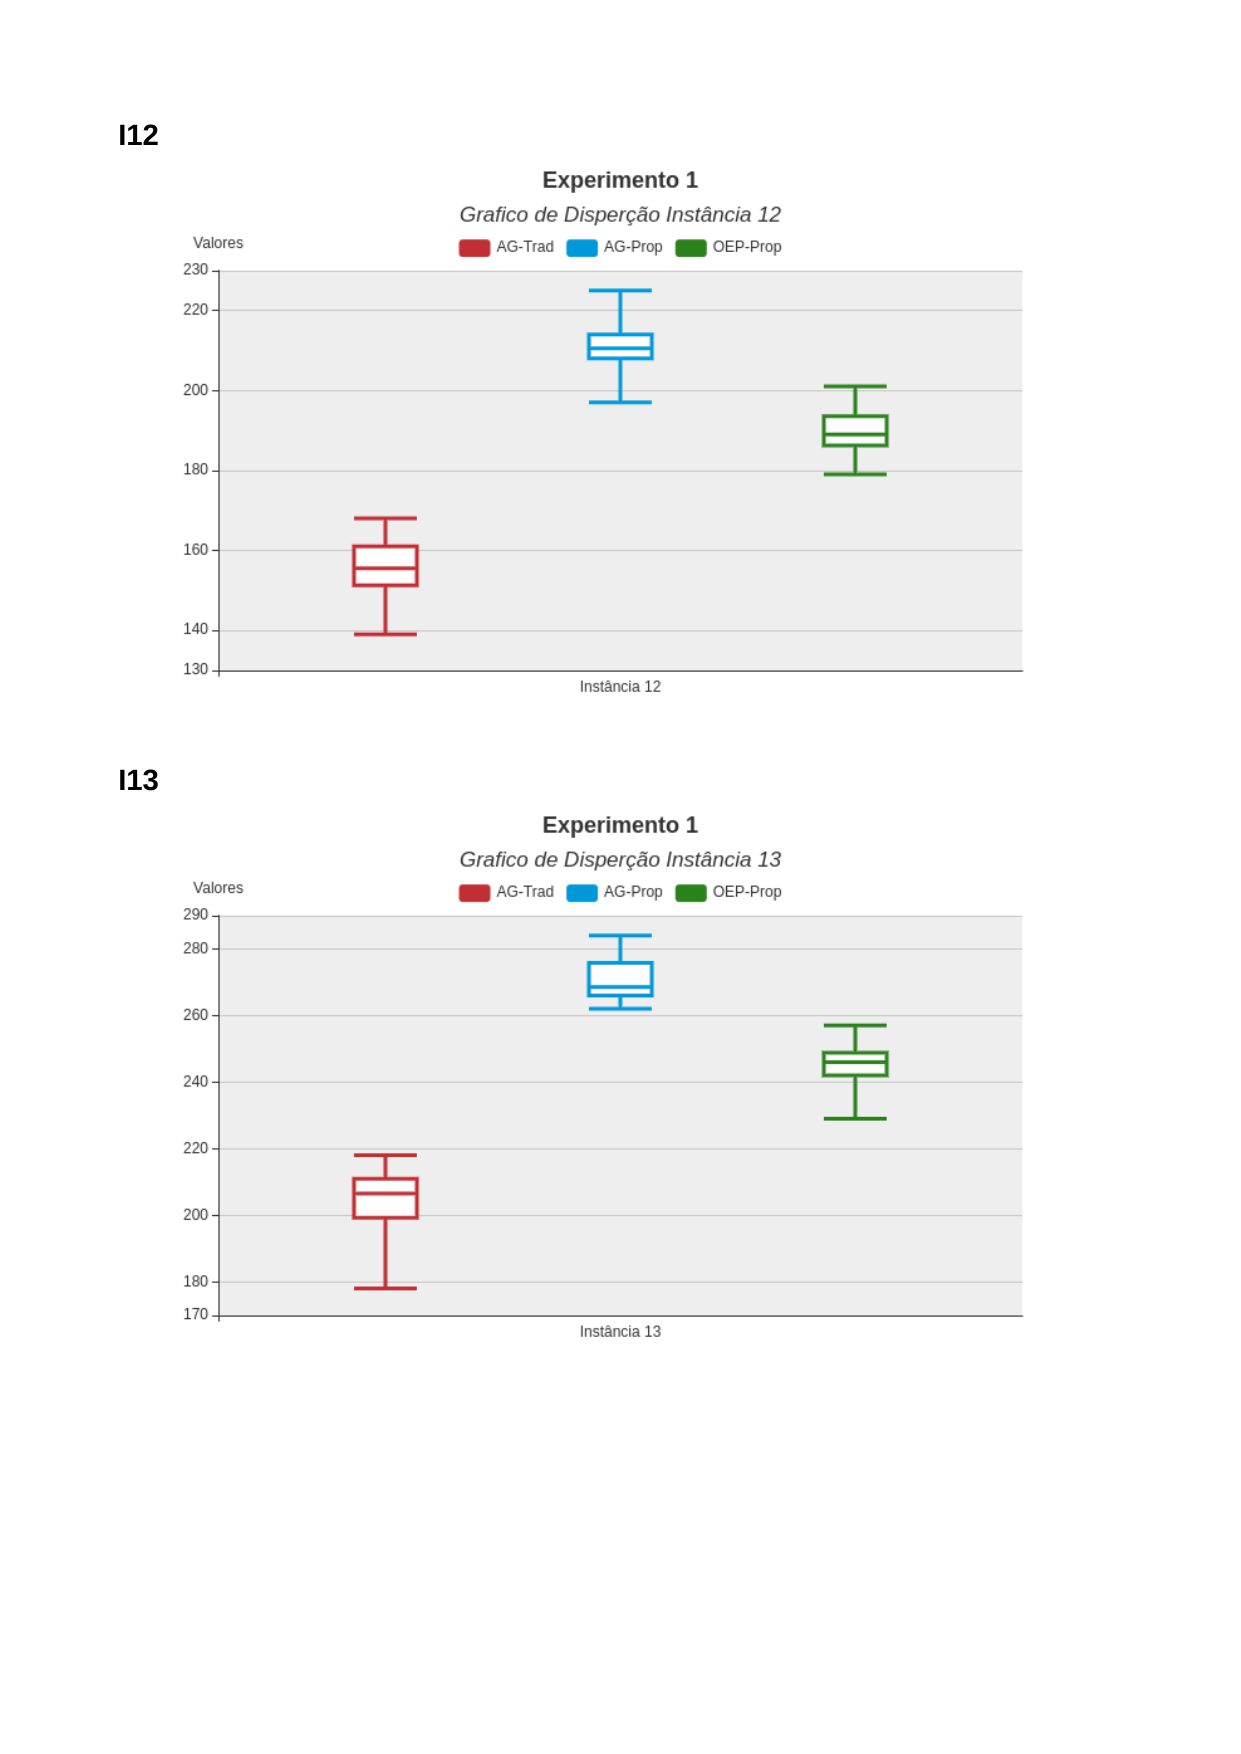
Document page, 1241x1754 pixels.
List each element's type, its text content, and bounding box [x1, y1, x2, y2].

subtitle I13 [118, 763, 1122, 797]
picture [118, 164, 1123, 697]
subtitle I12 [118, 118, 1122, 152]
picture [118, 809, 1123, 1342]
